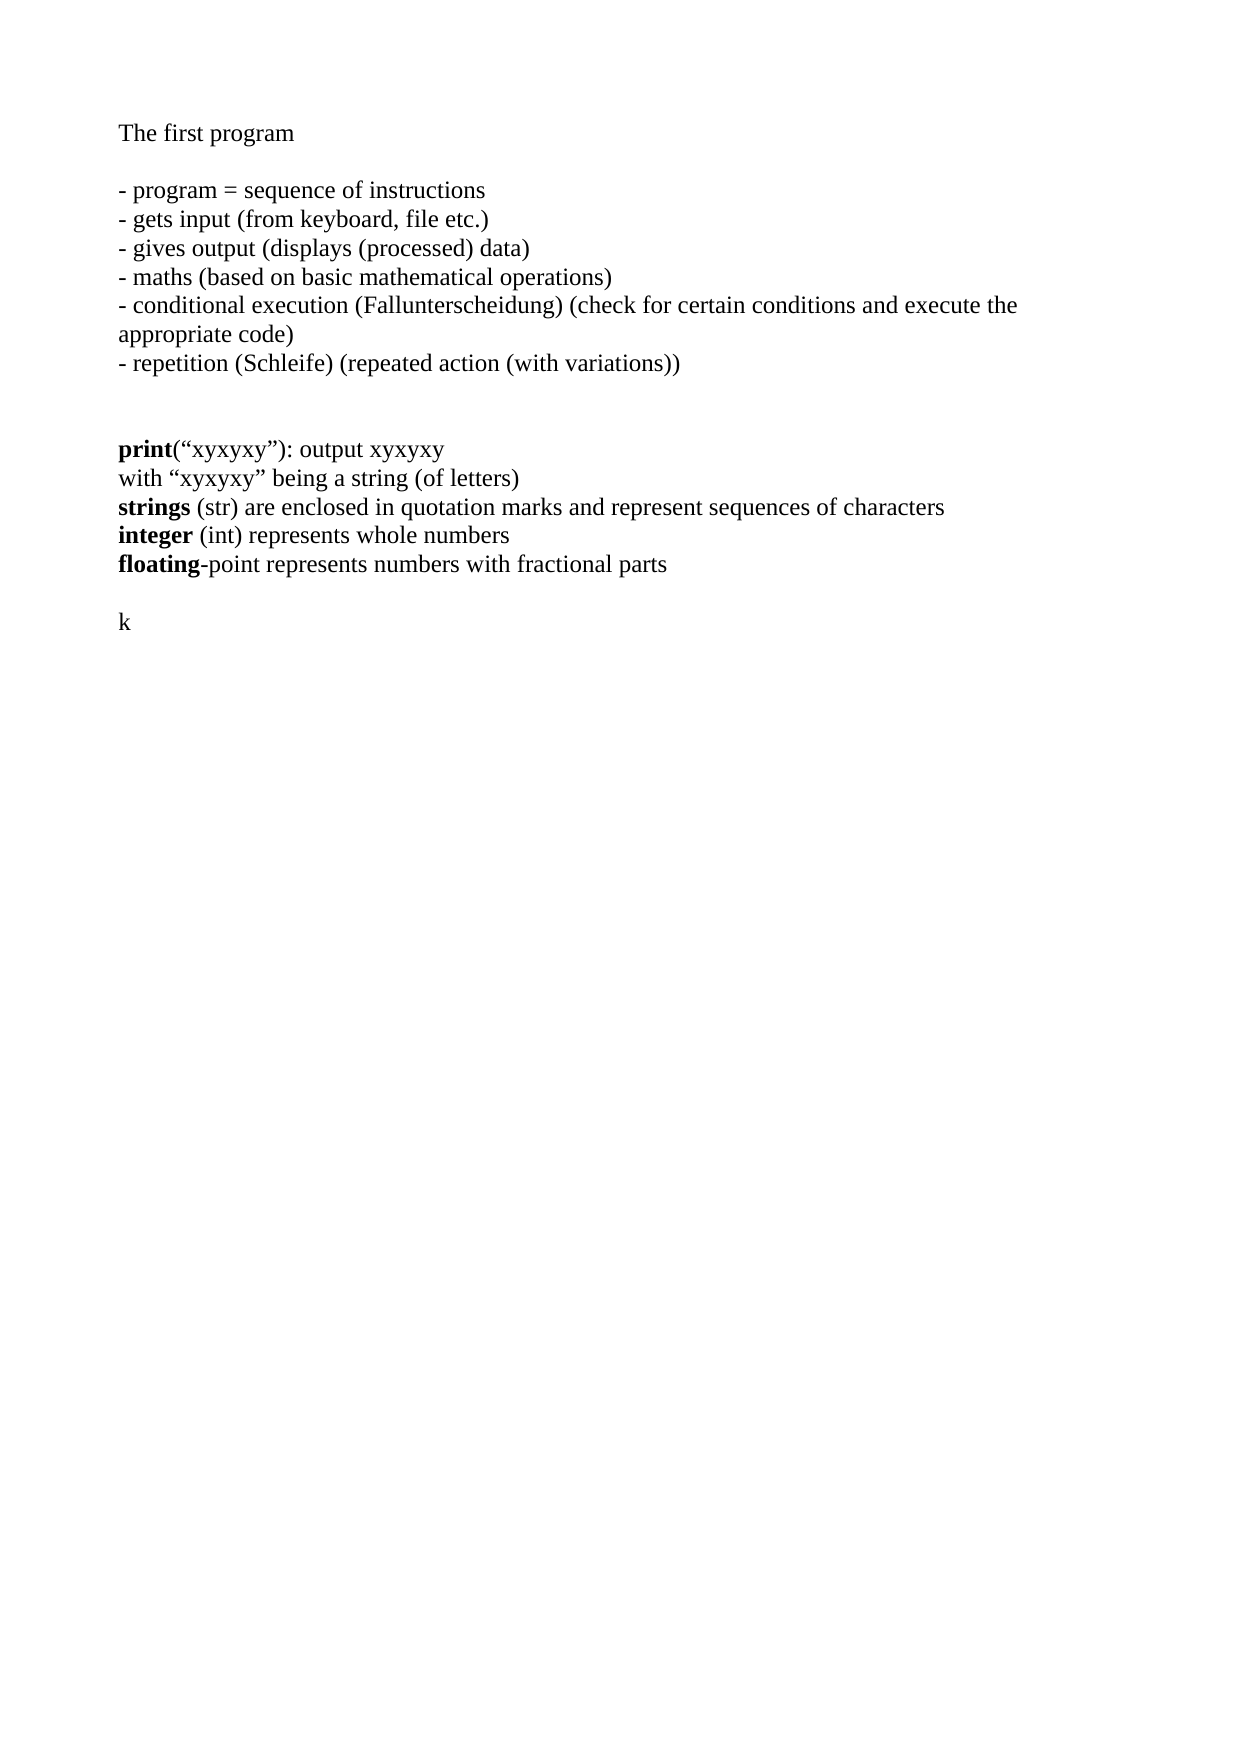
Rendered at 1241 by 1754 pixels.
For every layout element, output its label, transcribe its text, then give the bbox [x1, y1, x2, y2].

text with “xyxyxy” being a string (of letters) [118, 463, 1122, 492]
text - gets input (from keyboard, file etc.) [118, 204, 1122, 233]
text floating-point represents numbers with fractional parts [118, 549, 1122, 578]
text - gives output (displays (processed) data) [118, 233, 1122, 262]
text - program = sequence of instructions [118, 176, 1122, 204]
text k [118, 607, 1122, 636]
text The first program [118, 118, 1122, 147]
text - maths (based on basic mathematical operations) [118, 262, 1122, 291]
text strings (str) are enclosed in quotation marks and represent sequences of characters [118, 492, 1122, 521]
text integer (int) represents whole numbers [118, 521, 1122, 549]
text print(“xyxyxy”): output xyxyxy [118, 434, 1122, 463]
text - conditional execution (Fallunterscheidung) (check for certain conditions and execute the appropriate code) [118, 291, 1122, 348]
text - repetition (Schleife) (repeated action (with variations)) [118, 348, 1122, 377]
